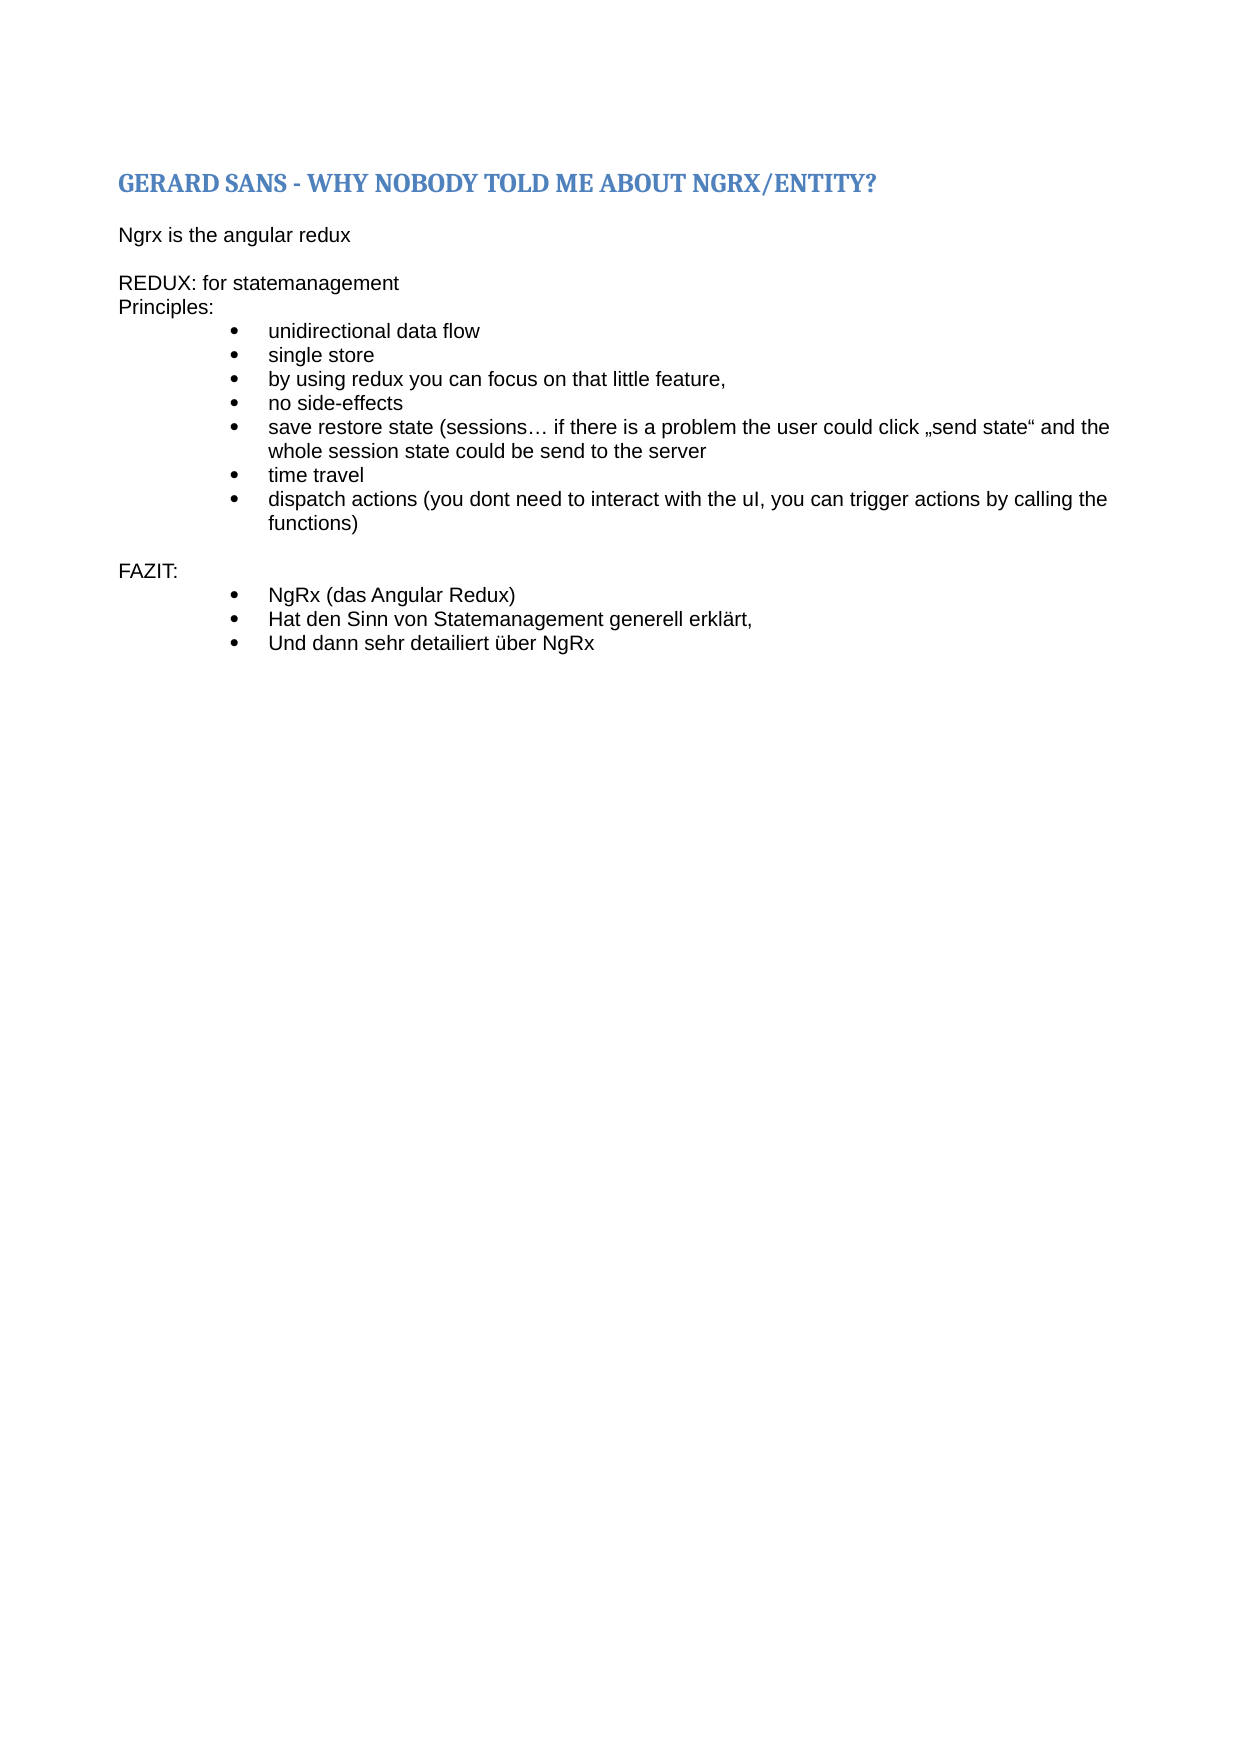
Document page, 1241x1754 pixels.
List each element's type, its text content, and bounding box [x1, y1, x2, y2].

subtitle GERARD SANS - WHY NOBODY TOLD ME ABOUT NGRX/ENTITY? [118, 168, 1122, 199]
list NgRx (das Angular Redux) [231, 583, 1122, 607]
list save restore state (sessions… if there is a problem the user could click „send state“ and the whole session state could be send to the server [231, 415, 1122, 463]
list by using redux you can focus on that little feature, [231, 367, 1122, 391]
text REDUX: for statemanagement [118, 271, 1122, 295]
list no side-effects [231, 391, 1122, 415]
text FAZIT: [118, 559, 1122, 583]
list single store [231, 343, 1122, 367]
list dispatch actions (you dont need to interact with the uI, you can trigger actions by calling the functions) [231, 487, 1122, 535]
text Ngrx is the angular redux [118, 223, 1122, 247]
text Principles: [118, 295, 1122, 319]
list Und dann sehr detailiert über NgRx [231, 631, 1122, 655]
list time travel [231, 463, 1122, 487]
list Hat den Sinn von Statemanagement generell erklärt, [231, 607, 1122, 631]
list unidirectional data flow [231, 319, 1122, 343]
